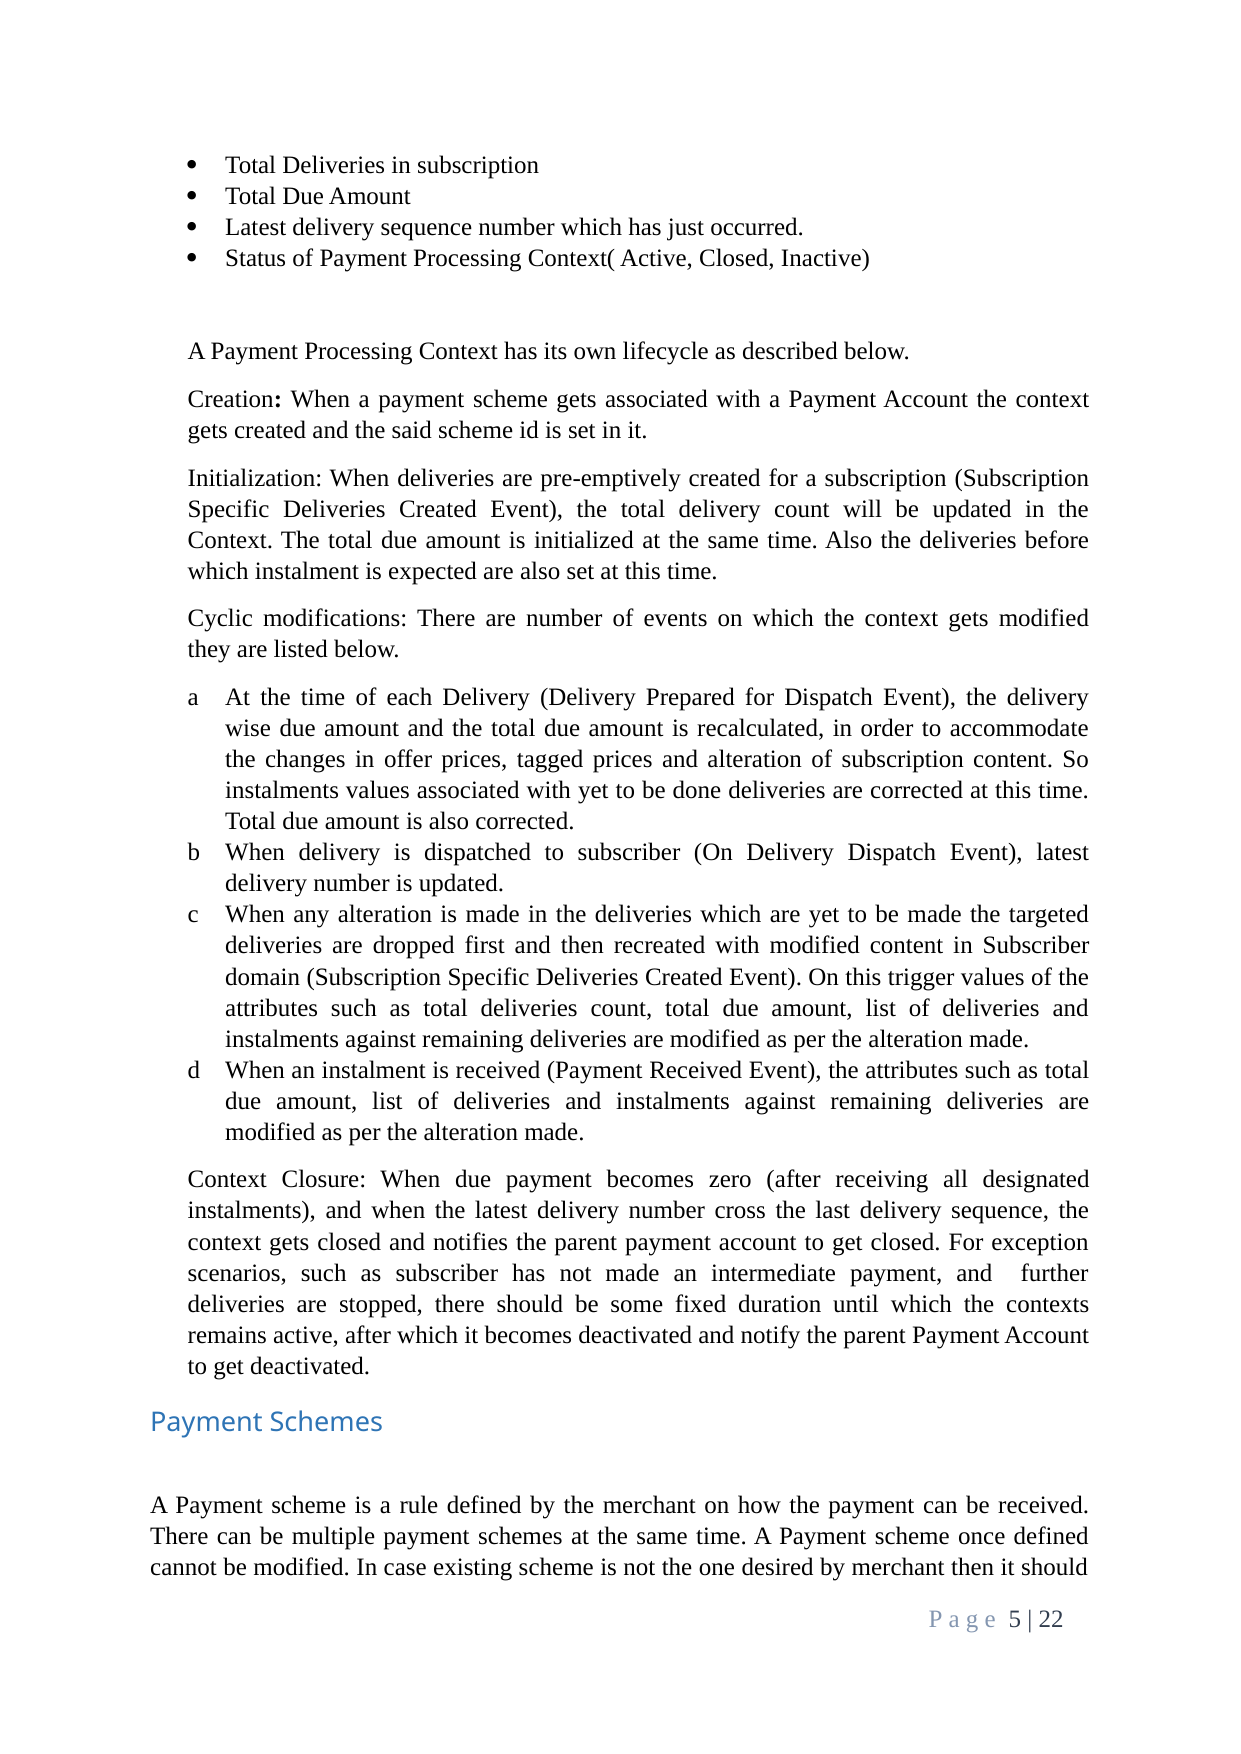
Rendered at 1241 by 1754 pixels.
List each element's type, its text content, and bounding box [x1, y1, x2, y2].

list When delivery is dispatched to subscriber (On Delivery Dispatch Event), latest delivery number is updated. [187, 837, 1090, 897]
text Context Closure: When due payment becomes zero (after receiving all designated instalments), and when the latest delivery number cross the last delivery sequence, the context gets closed and notifies the parent payment account to get closed. For exception scenarios, such as subscriber has not made an intermediate payment, and further deliveries are stopped, there should be some fixed duration until which the contexts remains active, after which it becomes deactivated and notify the parent Payment Account to get deactivated. [187, 1164, 1090, 1379]
subtitle Payment Schemes [150, 1403, 1090, 1439]
text Cyclic modifications: There are number of events on which the context gets modified they are listed below. [187, 603, 1090, 663]
text A Payment scheme is a rule defined by the merchant on how the payment can be received. There can be multiple payment schemes at the same time. A Payment scheme once defined cannot be modified. In case existing scheme is not the one desired by merchant then it should [150, 1490, 1090, 1581]
list At the time of each Delivery (Delivery Prepared for Dispatch Event), the delivery wise due amount and the total due amount is recalculated, in order to accommodate the changes in offer prices, tagged prices and alteration of subscription content. So instalments values associated with yet to be done deliveries are corrected at this time. Total due amount is also corrected. [187, 682, 1090, 835]
text Creation: When a payment scheme gets associated with a Payment Account the context gets created and the said scheme id is set in it. [187, 384, 1090, 444]
text Initialization: When deliveries are pre-emptively created for a subscription (Subscription Specific Deliveries Created Event), the total delivery count will be updated in the Context. The total due amount is initialized at the same time. Also the deliveries before which instalment is expected are also set at this time. [187, 463, 1090, 584]
list Total Due Amount [187, 181, 1090, 210]
list When an instalment is received (Payment Received Event), the attributes such as total due amount, list of deliveries and instalments against remaining deliveries are modified as per the alteration made. [187, 1055, 1090, 1146]
list Status of Payment Processing Context( Active, Closed, Inactive) [187, 243, 1090, 272]
list A Payment Processing Context has its own lifecycle as described below. [187, 336, 1090, 365]
list When any alteration is made in the deliveries which are yet to be made the targeted deliveries are dropped first and then recreated with modified content in Subscriber domain (Subscription Specific Deliveries Created Event). On this trigger values of the attributes such as total deliveries count, total due amount, list of deliveries and instalments against remaining deliveries are modified as per the alteration made. [187, 899, 1090, 1052]
list Latest delivery sequence number which has just occurred. [187, 212, 1090, 241]
list Total Deliveries in subscription [187, 150, 1090, 179]
